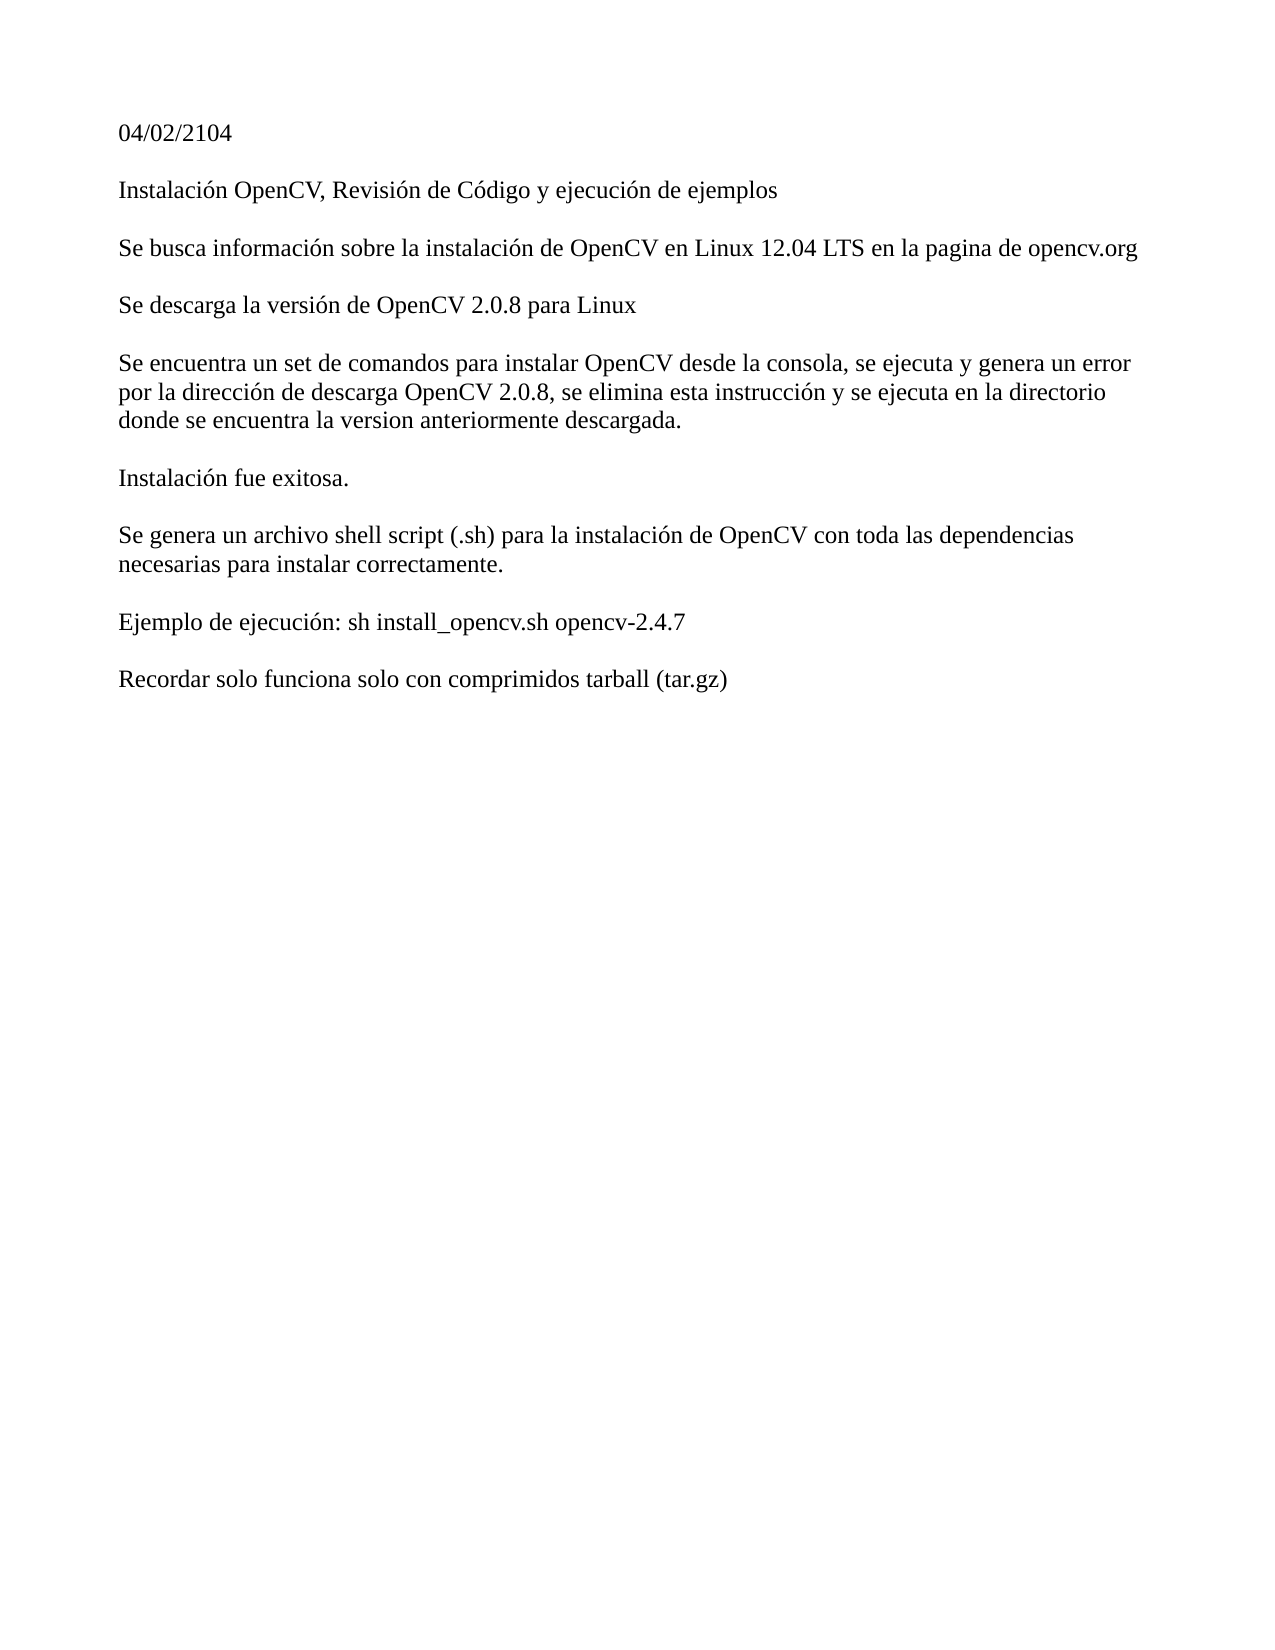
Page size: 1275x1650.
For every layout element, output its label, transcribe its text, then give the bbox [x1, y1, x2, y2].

text Se busca información sobre la instalación de OpenCV en Linux 12.04 LTS en la pagina de opencv.org [118, 233, 1157, 262]
text Ejemplo de ejecución: sh install_opencv.sh opencv-2.4.7 [118, 607, 1157, 636]
text Se genera un archivo shell script (.sh) para la instalación de OpenCV con toda las dependencias necesarias para instalar correctamente. [118, 521, 1157, 578]
text Instalación OpenCV, Revisión de Código y ejecución de ejemplos [118, 176, 1157, 204]
text Se encuentra un set de comandos para instalar OpenCV desde la consola, se ejecuta y genera un error por la dirección de descarga OpenCV 2.0.8, se elimina esta instrucción y se ejecuta en la directorio donde se encuentra la version anteriormente descargada. [118, 348, 1157, 434]
text Instalación fue exitosa. [118, 463, 1157, 492]
text Se descarga la versión de OpenCV 2.0.8 para Linux [118, 291, 1157, 319]
text Recordar solo funciona solo con comprimidos tarball (tar.gz) [118, 664, 1157, 693]
text 04/02/2104 [118, 118, 1157, 147]
